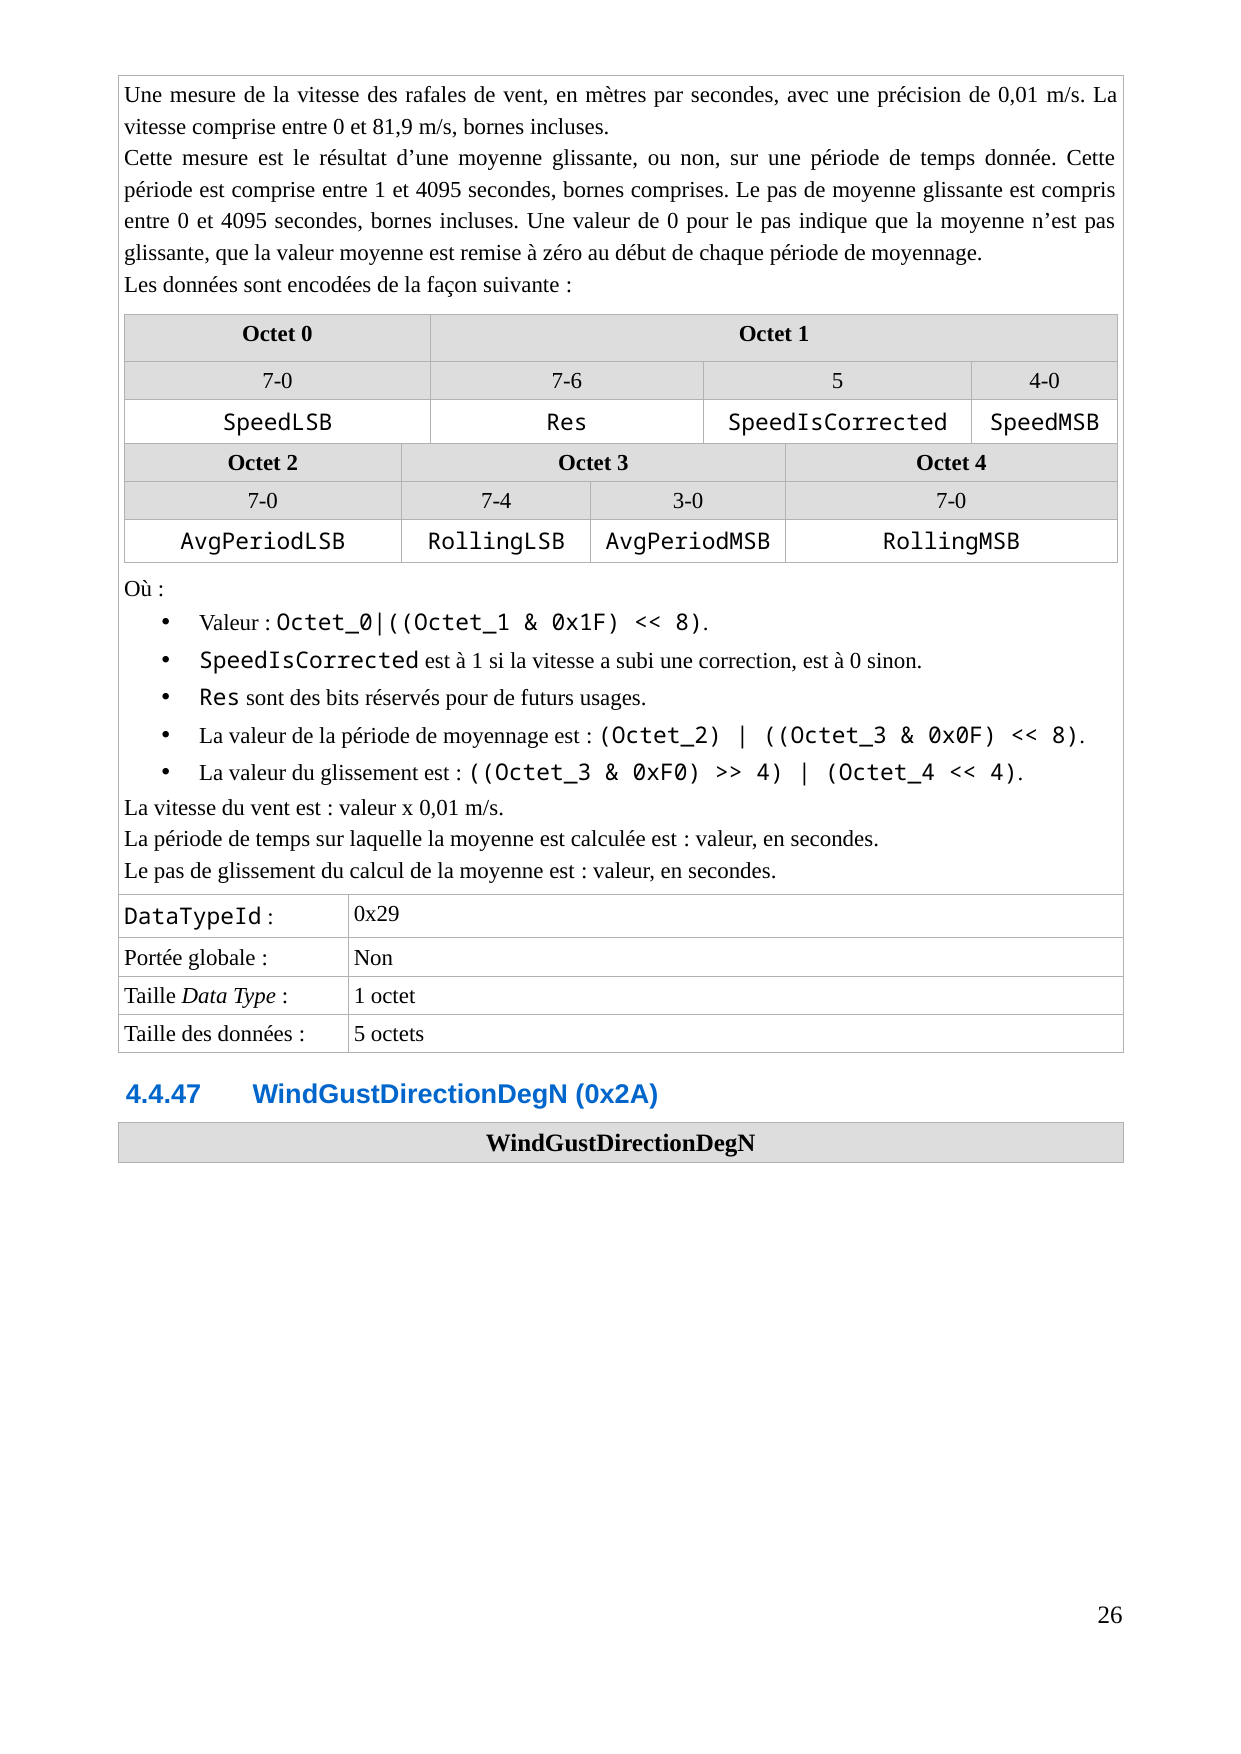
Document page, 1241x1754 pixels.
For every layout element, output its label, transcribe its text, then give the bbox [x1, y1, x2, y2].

table_cell AvgPeriodMSB [591, 520, 785, 562]
table_cell RollingLSB [402, 520, 590, 562]
table_cell 5 [704, 362, 971, 399]
table_cell Octet 3 [402, 444, 785, 481]
table_cell DataTypeId : [119, 895, 348, 937]
table_cell SpeedIsCorrected [704, 400, 971, 442]
table_cell 7-4 [402, 482, 590, 519]
table_cell AvgPeriodLSB [125, 520, 401, 562]
table_cell Octet 2 [125, 444, 401, 481]
table_cell Octet 4 [786, 444, 1117, 481]
table_cell Res [431, 400, 703, 442]
table_cell Taille des données : [119, 1015, 348, 1052]
table_cell 1 octet [349, 977, 1123, 1014]
table_cell 7-0 [786, 482, 1117, 519]
subtitle WindGustDirectionDegN (0x2A) [118, 1078, 1122, 1109]
table_cell Taille Data Type : [119, 977, 348, 1014]
table_header Octet 1 [431, 315, 1117, 361]
table_cell Une mesure de la vitesse des rafales de vent, en mètres par secondes, avec une précision de 0,01 m/s. La vitesse comprise entre 0 et 81,9 m/s, bornes incluses. Cette mesure est le résultat d’une moyenne glissante, ou non, sur une période de temps donnée. Cette période est comprise entre 1 et 4095 secondes, bornes comprises. Le pas de moyenne glissante est compris entre 0 et 4095 secondes, bornes incluses. Une valeur de 0 pour le pas indique que la moyenne n’est pas glissante, que la valeur moyenne est remise à zéro au début de chaque période de moyennage. Les données sont encodées de la façon suivante : Où : Valeur : Octet_0|((Octet_1 & 0x1F) << 8). SpeedIsCorrected est à 1 si la vitesse a subi une correction, est à 0 sinon. Res sont des bits réservés pour de futurs usages. La valeur de la période de moyennage est : (Octet_2) | ((Octet_3 & 0x0F) << 8). La valeur du glissement est : ((Octet_3 & 0xF0) >> 4) | (Octet_4 << 4). La vitesse du vent est : valeur x 0,01 m/s. La période de temps sur laquelle la moyenne est calculée est : valeur, en secondes. Le pas de glissement du calcul de la moyenne est : valeur, en secondes. [119, 76, 1123, 894]
table_cell RollingMSB [786, 520, 1117, 562]
table_header Octet 0 [125, 315, 430, 361]
table_cell 0x29 [349, 895, 1123, 937]
table_cell 7-0 [125, 362, 430, 399]
table_header WindGustDirectionDegN [119, 1123, 1123, 1162]
table_cell SpeedMSB [972, 400, 1117, 442]
table_cell 7-0 [125, 482, 401, 519]
table_cell 4-0 [972, 362, 1117, 399]
table_cell Portée globale : [119, 938, 348, 976]
table_cell Non [349, 938, 1123, 976]
table_cell SpeedLSB [125, 400, 430, 442]
table_cell 5 octets [349, 1015, 1123, 1052]
table_cell 3-0 [591, 482, 785, 519]
table_cell 7-6 [431, 362, 703, 399]
